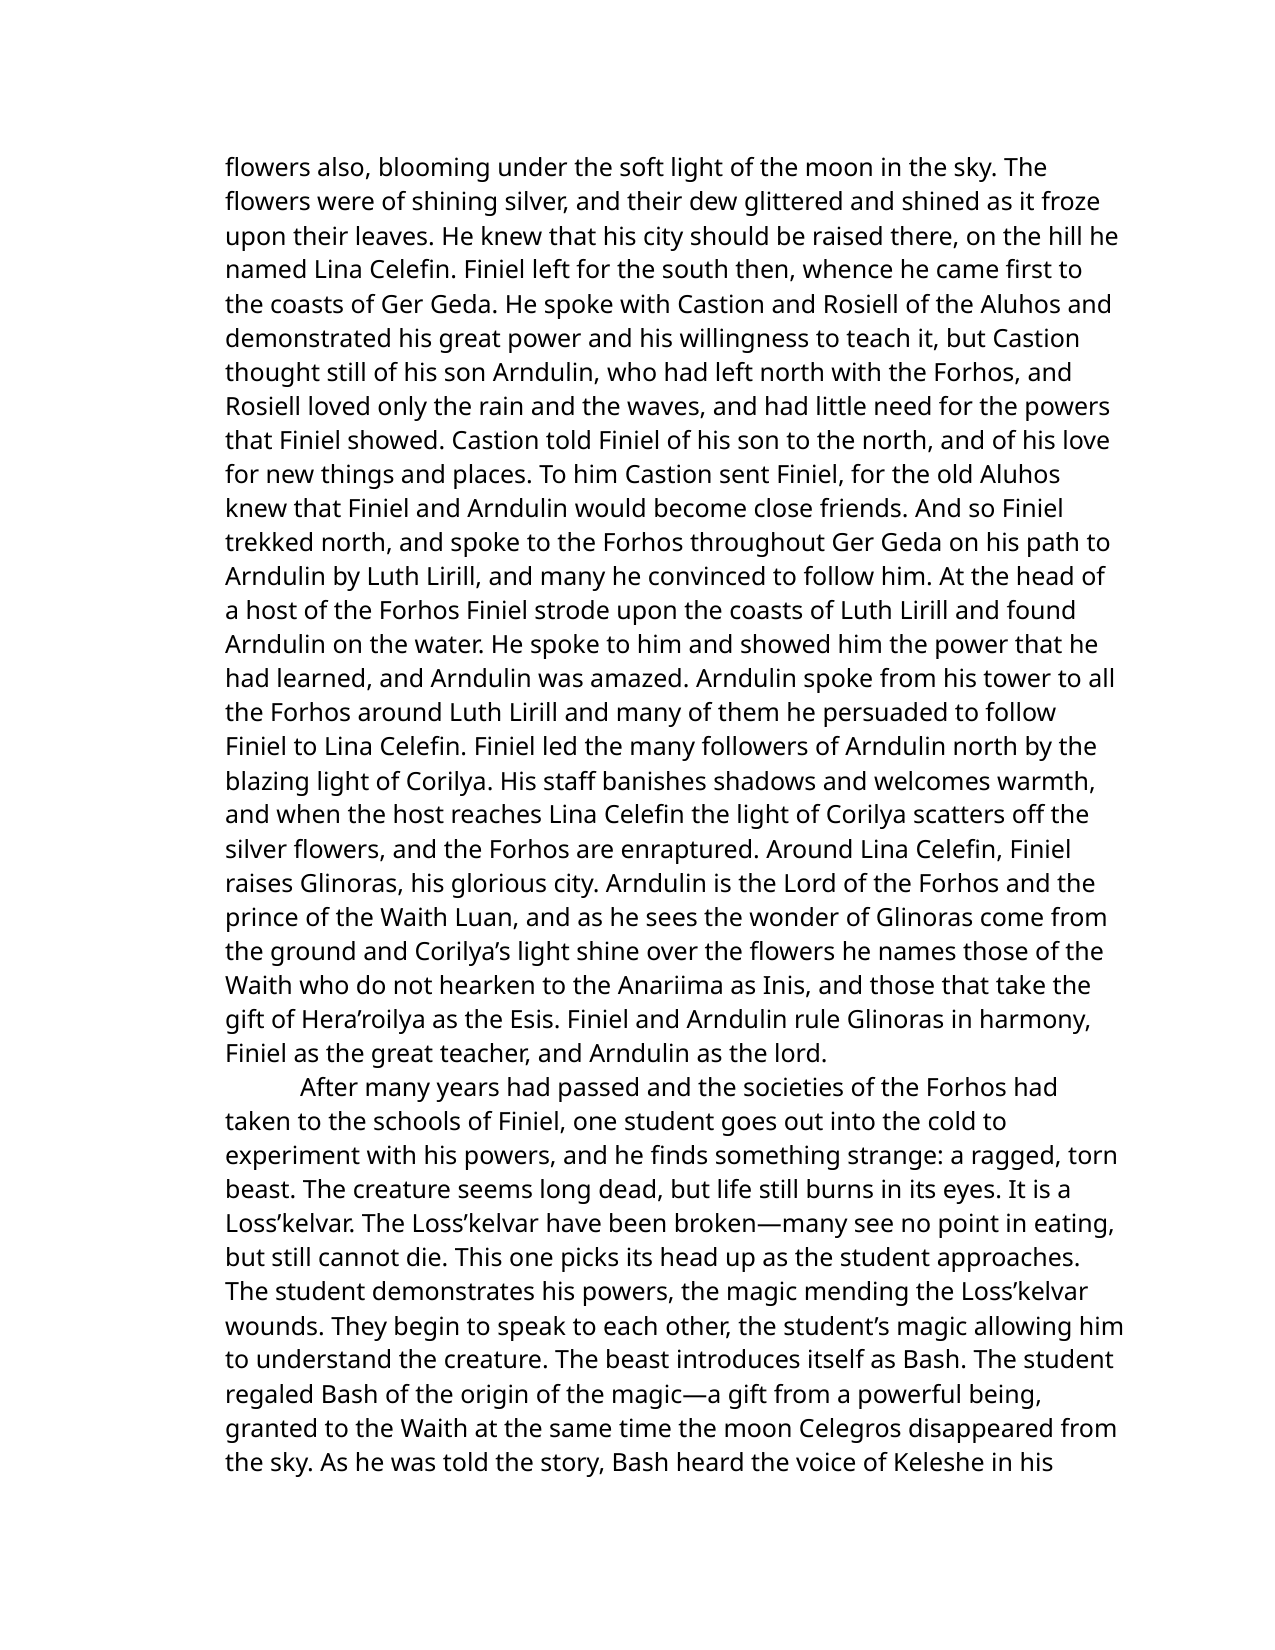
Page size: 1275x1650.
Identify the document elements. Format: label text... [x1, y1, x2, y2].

text After many years had passed and the societies of the Forhos had taken to the schools of Finiel, one student goes out into the cold to experiment with his powers, and he finds something strange: a ragged, torn beast. The creature seems long dead, but life still burns in its eyes. It is a Loss’kelvar. The Loss’kelvar have been broken—many see no point in eating, but still cannot die. This one picks its head up as the student approaches. The student demonstrates his powers, the magic mending the Loss’kelvar wounds. They begin to speak to each other, the student’s magic allowing him to understand the creature. The beast introduces itself as Bash. The student regaled Bash of the origin of the magic—a gift from a powerful being, granted to the Waith at the same time the moon Celegros disappeared from the sky. As he was told the story, Bash heard the voice of Keleshe in his [225, 1070, 1125, 1478]
text flowers also, blooming under the soft light of the moon in the sky. The flowers were of shining silver, and their dew glittered and shined as it froze upon their leaves. He knew that his city should be raised there, on the hill he named Lina Celefin. Finiel left for the south then, whence he came first to the coasts of Ger Geda. He spoke with Castion and Rosiell of the Aluhos and demonstrated his great power and his willingness to teach it, but Castion thought still of his son Arndulin, who had left north with the Forhos, and Rosiell loved only the rain and the waves, and had little need for the powers that Finiel showed. Castion told Finiel of his son to the north, and of his love for new things and places. To him Castion sent Finiel, for the old Aluhos knew that Finiel and Arndulin would become close friends. And so Finiel trekked north, and spoke to the Forhos throughout Ger Geda on his path to Arndulin by Luth Lirill, and many he convinced to follow him. At the head of a host of the Forhos Finiel strode upon the coasts of Luth Lirill and found Arndulin on the water. He spoke to him and showed him the power that he had learned, and Arndulin was amazed. Arndulin spoke from his tower to all the Forhos around Luth Lirill and many of them he persuaded to follow Finiel to Lina Celefin. Finiel led the many followers of Arndulin north by the blazing light of Corilya. His staff banishes shadows and welcomes warmth, and when the host reaches Lina Celefin the light of Corilya scatters off the silver flowers, and the Forhos are enraptured. Around Lina Celefin, Finiel raises Glinoras, his glorious city. Arndulin is the Lord of the Forhos and the prince of the Waith Luan, and as he sees the wonder of Glinoras come from the ground and Corilya’s light shine over the flowers he names those of the Waith who do not hearken to the Anariima as Inis, and those that take the gift of Hera’roilya as the Esis. Finiel and Arndulin rule Glinoras in harmony, Finiel as the great teacher, and Arndulin as the lord. [225, 150, 1125, 1070]
